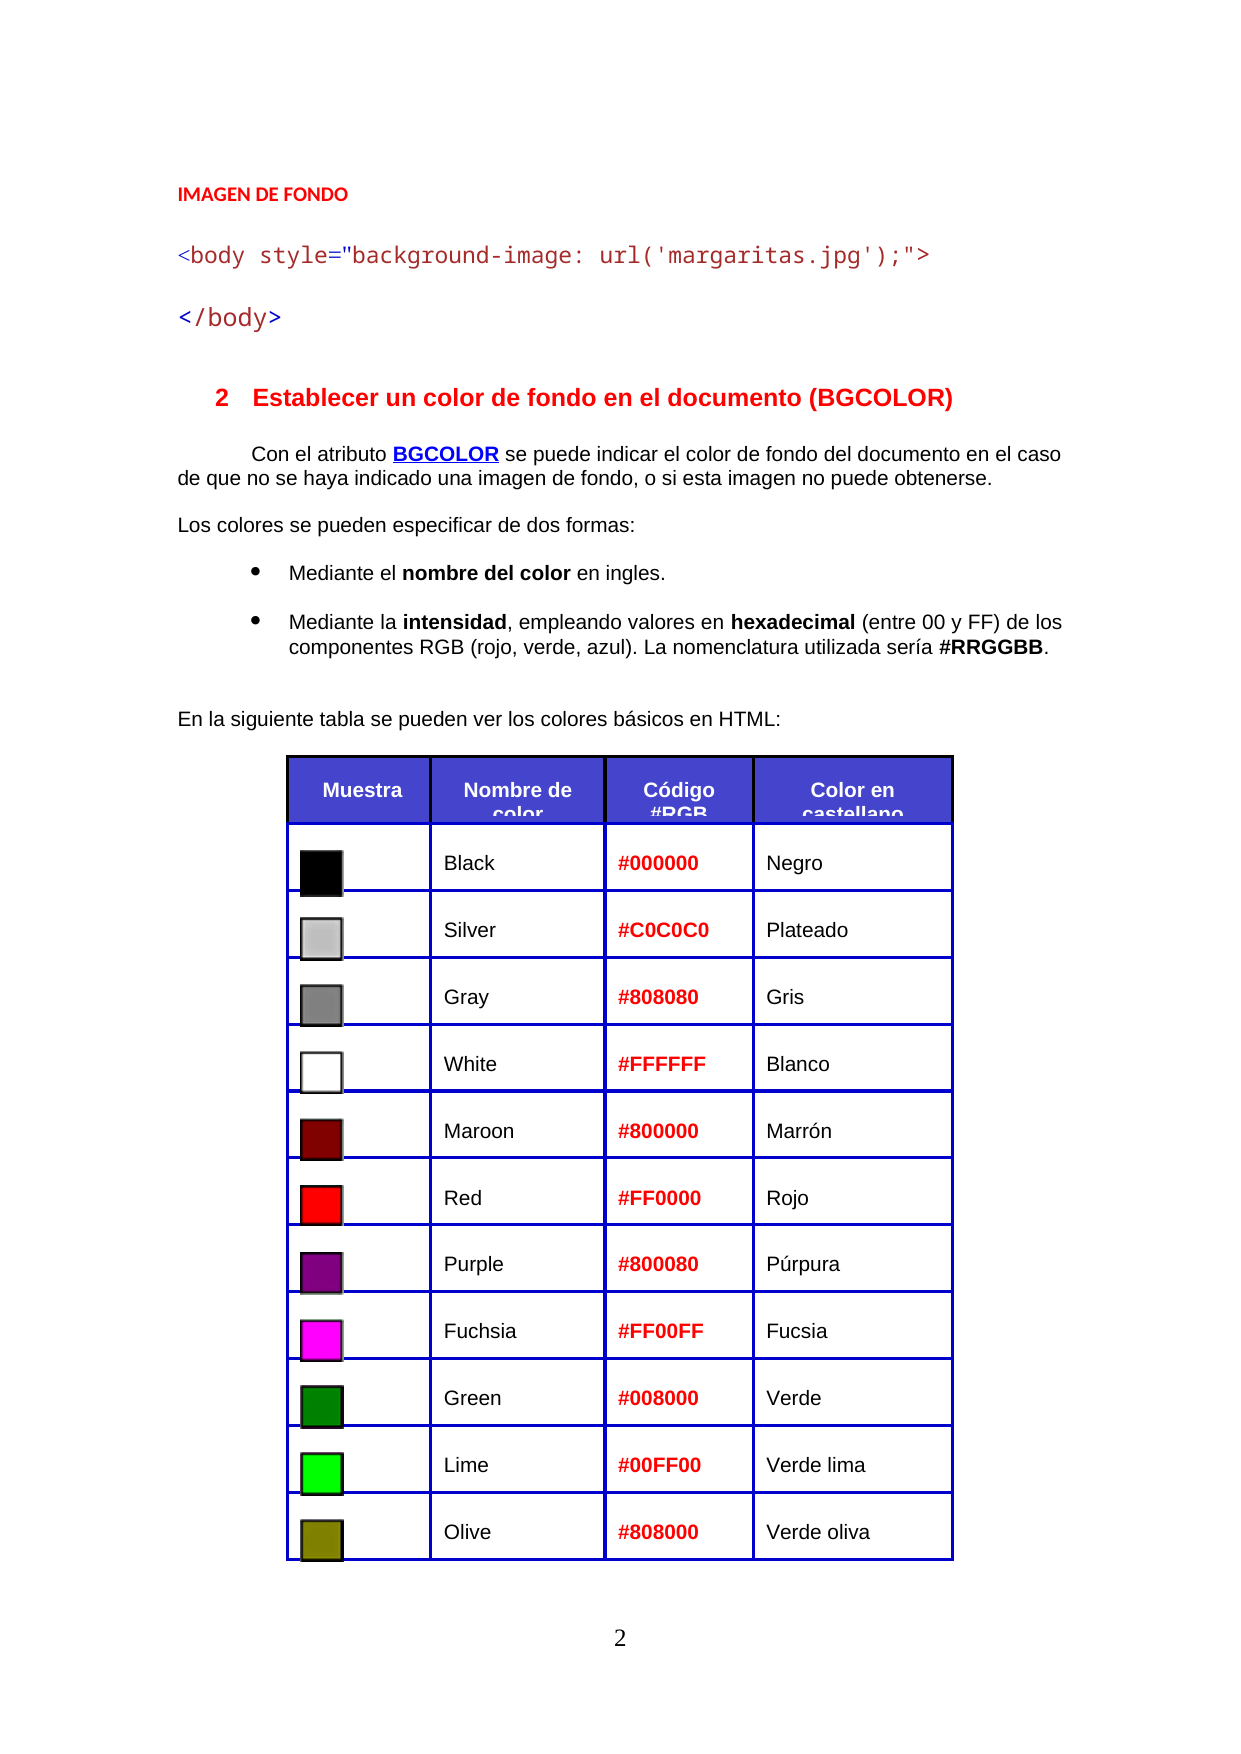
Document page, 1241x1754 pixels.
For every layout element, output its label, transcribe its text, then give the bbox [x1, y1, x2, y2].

table_cell #008000 [607, 1360, 752, 1424]
table_header Nombre de color [432, 758, 603, 822]
picture [300, 917, 344, 961]
picture [300, 850, 344, 897]
table_cell #800080 [607, 1226, 752, 1290]
table_cell Verde oliva [755, 1494, 951, 1557]
table_header Muestra [289, 758, 429, 822]
picture [300, 1185, 344, 1226]
table_header Código #RGB [607, 758, 752, 822]
table_cell #C0C0C0 [607, 892, 752, 956]
table_cell Silver [432, 892, 603, 956]
table_cell Green [432, 1360, 603, 1424]
table_cell [289, 1226, 429, 1290]
table_cell Maroon [432, 1093, 603, 1156]
table_cell [289, 1427, 429, 1491]
table_cell Rojo [755, 1159, 951, 1223]
table_cell [289, 1293, 429, 1357]
picture [300, 1118, 344, 1161]
table_cell [289, 1159, 429, 1223]
table_cell [289, 1360, 429, 1424]
table_cell Marrón [755, 1093, 951, 1156]
table_cell #808080 [607, 959, 752, 1022]
table_cell Plateado [755, 892, 951, 956]
subtitle Establecer un color de fondo en el documento (BGCOLOR) [215, 382, 1063, 411]
table_cell Blanco [755, 1026, 951, 1089]
table_cell [289, 892, 429, 956]
table_cell [289, 959, 429, 1022]
table_cell Gray [432, 959, 603, 1022]
table_cell Purple [432, 1226, 603, 1290]
table_cell #808000 [607, 1494, 752, 1557]
table_cell Negro [755, 825, 951, 889]
table_cell Verde lima [755, 1427, 951, 1491]
list Mediante la intensidad, empleando valores en hexadecimal (entre 00 y FF) de los componentes RGB (rojo, verde, azul). La nomenclatura utilizada sería #RRGGBB. [251, 610, 1063, 659]
table_cell Gris [755, 959, 951, 1022]
table_cell Púrpura [755, 1226, 951, 1290]
picture [300, 984, 344, 1027]
text IMAGEN DE FONDO [177, 182, 1063, 207]
picture [300, 1452, 344, 1496]
table_cell Fuchsia [432, 1293, 603, 1357]
picture [300, 1319, 344, 1362]
table_cell [289, 1494, 429, 1557]
table_cell Verde [755, 1360, 951, 1424]
table_cell Olive [432, 1494, 603, 1557]
list Mediante el nombre del color en ingles. [251, 561, 1063, 586]
table_cell #800000 [607, 1093, 752, 1156]
table_cell #FF00FF [607, 1293, 752, 1357]
table_cell #000000 [607, 825, 752, 889]
table_cell [289, 1093, 429, 1156]
table_cell #00FF00 [607, 1427, 752, 1491]
table_cell Red [432, 1159, 603, 1223]
text En la siguiente tabla se pueden ver los colores básicos en HTML: [177, 707, 1063, 731]
picture [300, 1519, 344, 1562]
picture [300, 1385, 344, 1429]
table_cell White [432, 1026, 603, 1089]
table_cell [289, 1026, 429, 1089]
text </body> [177, 299, 1063, 333]
table_cell Lime [432, 1427, 603, 1491]
picture [300, 1051, 344, 1094]
table_cell Fucsia [755, 1293, 951, 1357]
text Los colores se pueden especificar de dos formas: [177, 513, 1063, 537]
table_cell #FFFFFF [607, 1026, 752, 1089]
text Con el atributo BGCOLOR se puede indicar el color de fondo del documento en el caso de que no se haya indicado una imagen de fondo, o si esta imagen no puede obtenerse. [177, 441, 1063, 489]
text <body style="background-image: url('margaritas.jpg');"> [177, 236, 1063, 270]
table_cell Black [432, 825, 603, 889]
table_cell #FF0000 [607, 1159, 752, 1223]
picture [300, 1252, 344, 1295]
table_cell [289, 825, 429, 889]
table_header Color en castellano [755, 758, 951, 822]
